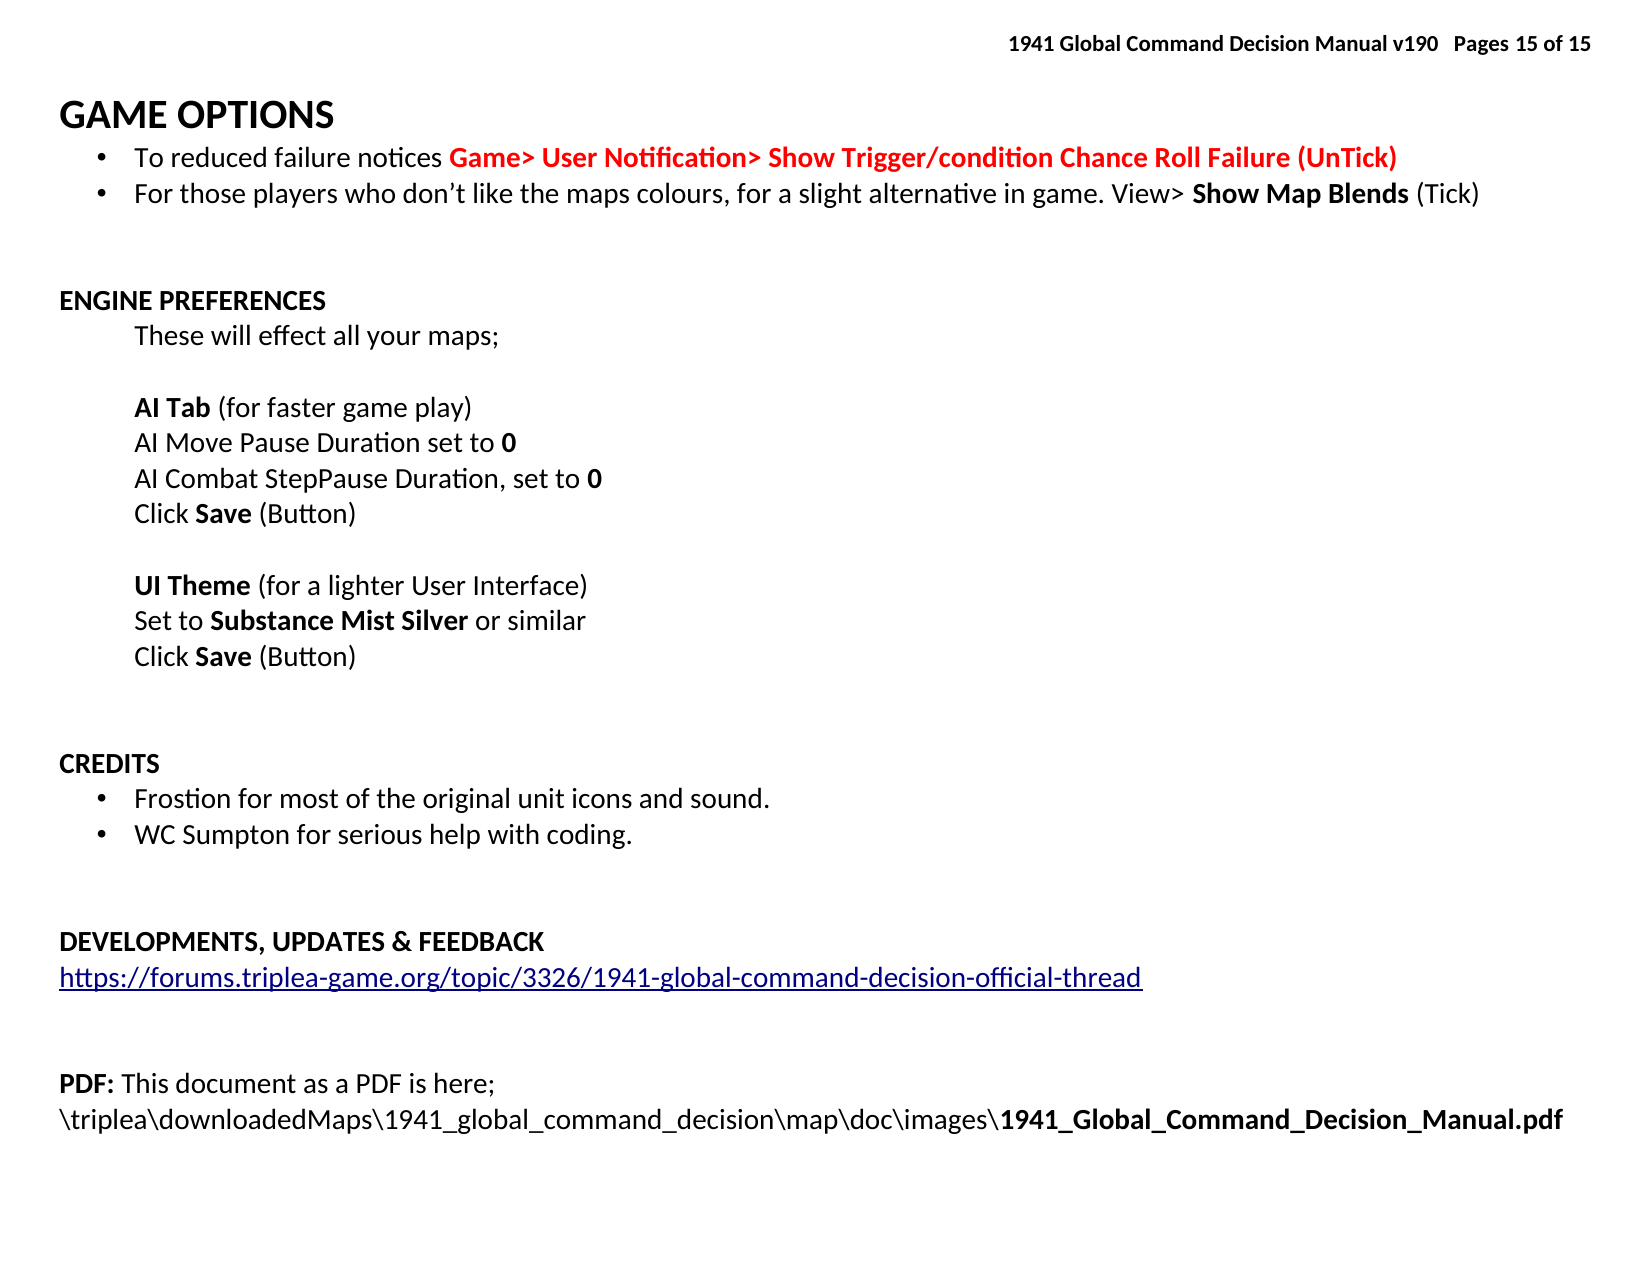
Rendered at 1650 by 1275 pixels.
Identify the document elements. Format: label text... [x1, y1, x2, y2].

text Click Save (Button) [134, 638, 1591, 674]
text Set to Substance Mist Silver or similar [134, 602, 1591, 638]
list For those players who don’t like the maps colours, for a slight alternative in game. View> Show Map Blends (Tick) [97, 175, 1591, 211]
text https://forums.triplea-game.org/topic/3326/1941-global-command-decision-official-thread [59, 959, 1591, 994]
text These will effect all your maps; [59, 317, 1591, 353]
list WC Sumpton for serious help with coding. [97, 816, 1591, 852]
text UI Theme (for a lighter User Interface) [134, 567, 1591, 602]
text DEVELOPMENTS, UPDATES & FEEDBACK [59, 923, 1591, 959]
list To reduced failure notices Game> User Notification> Show Trigger/condition Chance Roll Failure (UnTick) [97, 139, 1591, 175]
text AI Combat StepPause Duration, set to 0 [134, 460, 1591, 496]
list Frostion for most of the original unit icons and sound. [97, 781, 1591, 816]
text PDF: This document as a PDF is here; [59, 1066, 1591, 1101]
text AI Tab (for faster game play) [134, 389, 1591, 424]
text AI Move Pause Duration set to 0 [134, 424, 1591, 460]
list ENGINE PREFERENCES [59, 282, 1591, 317]
text CREDITS [59, 745, 1591, 781]
text Click Save (Button) [134, 496, 1591, 531]
text GAME OPTIONS [59, 88, 1591, 139]
text \triplea\downloadedMaps\1941_global_command_decision\map\doc\images\1941_Global_Command_Decision_Manual.pdf [59, 1101, 1591, 1137]
